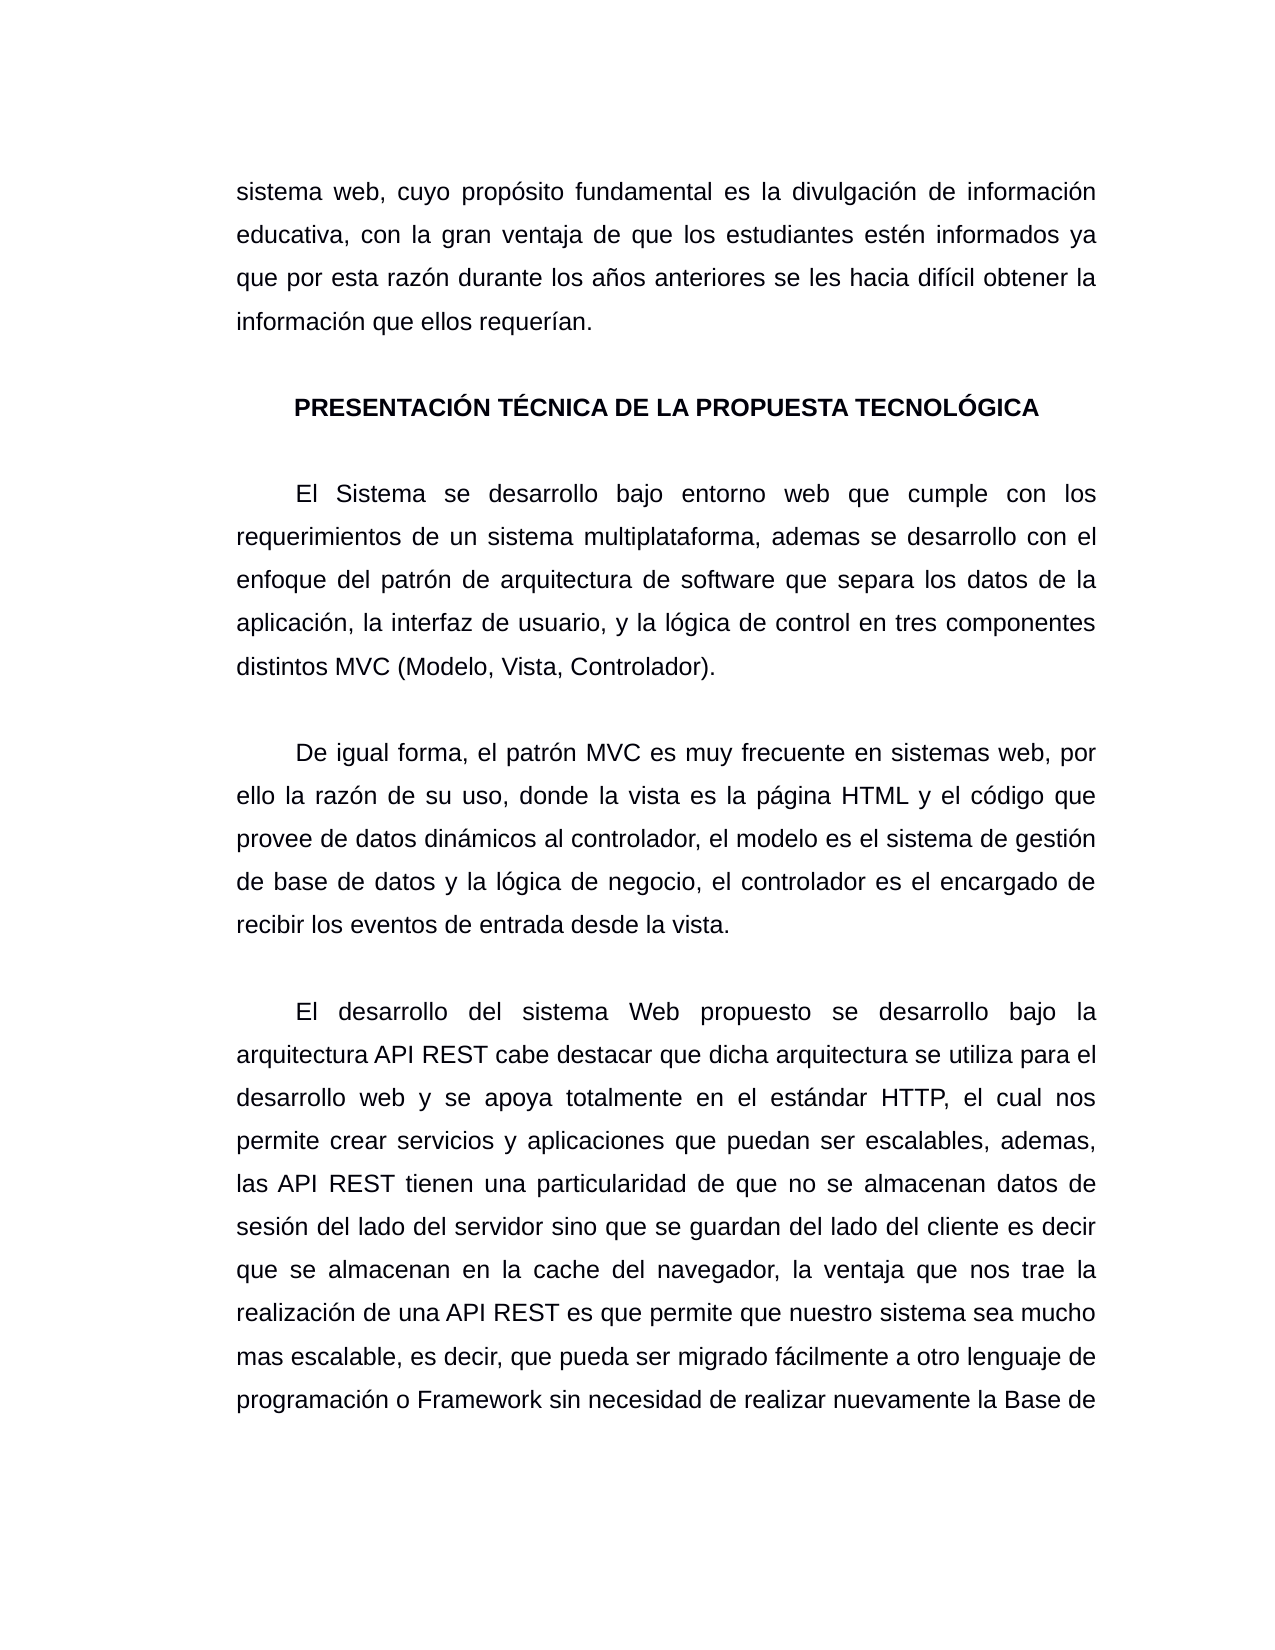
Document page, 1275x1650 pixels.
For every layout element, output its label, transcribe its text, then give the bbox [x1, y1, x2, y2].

text PRESENTACIÓN TÉCNICA DE LA PROPUESTA TECNOLÓGICA [236, 393, 1098, 422]
text El desarrollo del sistema Web propuesto se desarrollo bajo la arquitectura API REST cabe destacar que dicha arquitectura se utiliza para el desarrollo web y se apoya totalmente en el estándar HTTP, el cual nos permite crear servicios y aplicaciones que puedan ser escalables, ademas, las API REST tienen una particularidad de que no se almacenan datos de sesión del lado del servidor sino que se guardan del lado del cliente es decir que se almacenan en la cache del navegador, la ventaja que nos trae la realización de una API REST es que permite que nuestro sistema sea mucho mas escalable, es decir, que pueda ser migrado fácilmente a otro lenguaje de programación o Framework sin necesidad de realizar nuevamente la Base de [236, 997, 1098, 1413]
text De igual forma, el patrón MVC es muy frecuente en sistemas web, por ello la razón de su uso, donde la vista es la página HTML y el código que provee de datos dinámicos al controlador, el modelo es el sistema de gestión de base de datos y la lógica de negocio, el controlador es el encargado de recibir los eventos de entrada desde la vista. [236, 738, 1098, 939]
text El Sistema se desarrollo bajo entorno web que cumple con los requerimientos de un sistema multiplataforma, ademas se desarrollo con el enfoque del patrón de arquitectura de software que separa los datos de la aplicación, la interfaz de usuario, y la lógica de control en tres componentes distintos MVC (Modelo, Vista, Controlador). [236, 479, 1098, 680]
text sistema web, cuyo propósito fundamental es la divulgación de información educativa, con la gran ventaja de que los estudiantes estén informados ya que por esta razón durante los años anteriores se les hacia difícil obtener la información que ellos requerían. [236, 177, 1098, 335]
